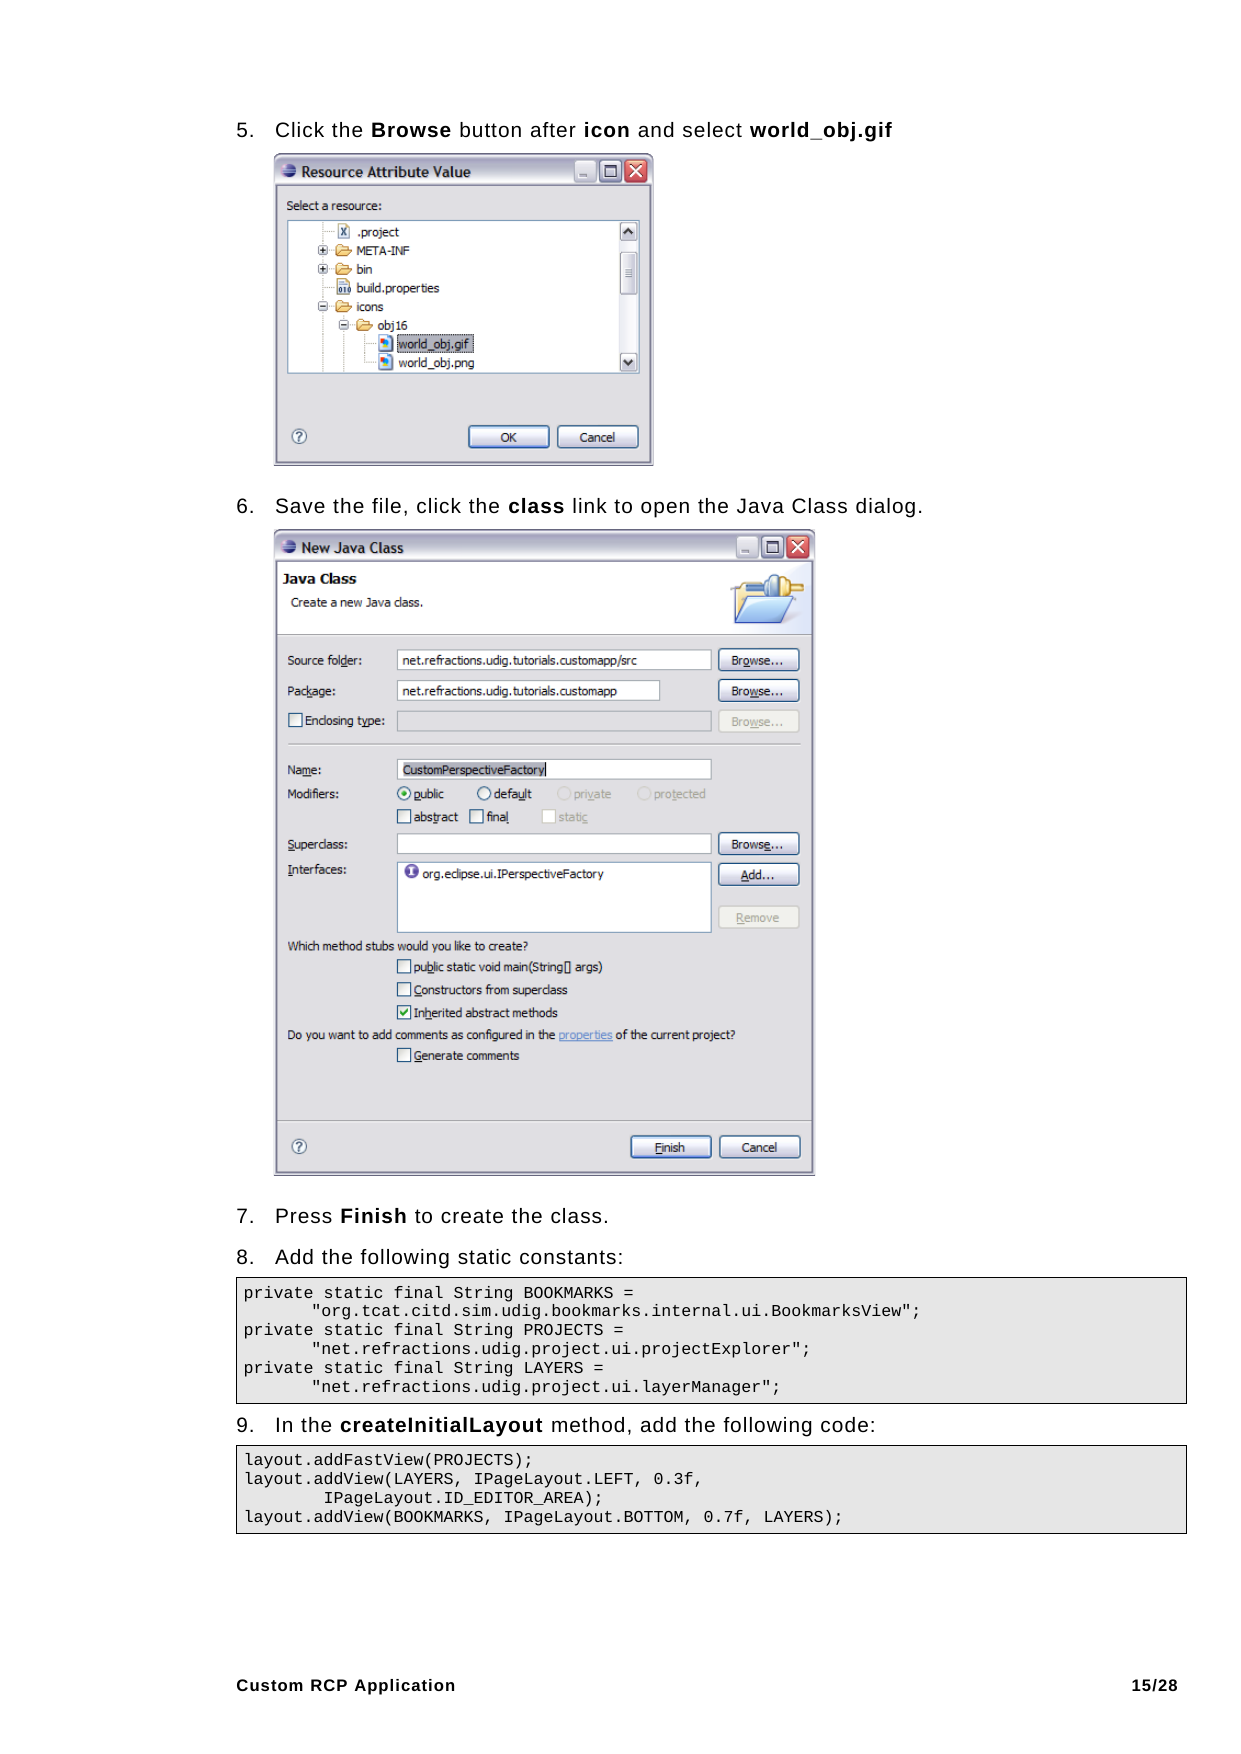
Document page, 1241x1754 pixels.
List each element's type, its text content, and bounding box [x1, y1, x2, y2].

list Press Finish to create the class. [236, 1204, 1181, 1228]
text private static final String BOOKMARKS = [237, 1278, 1186, 1296]
picture [273, 153, 654, 466]
text private static final String PROJECTS = [237, 1315, 1186, 1334]
text layout.addView(BOOKMARKS, IPageLayout.BOTTOM, 0.7f, LAYERS); [237, 1501, 1186, 1533]
list In the createInitialLayout method, add the following code: [236, 1413, 1181, 1437]
list Add the following static constants: [236, 1245, 1181, 1269]
list Save the file, click the class link to open the Java Class dialog. [236, 494, 1181, 1188]
list Click the Browse button after icon and select world_obj.gif [236, 118, 1181, 477]
picture [273, 529, 816, 1176]
text layout.addView(LAYERS, IPageLayout.LEFT, 0.3f, [237, 1464, 1186, 1483]
text IPageLayout.ID_EDITOR_AREA); [237, 1483, 1186, 1501]
text "net.refractions.udig.project.ui.projectExplorer"; [237, 1334, 1186, 1353]
text "net.refractions.udig.project.ui.layerManager"; [237, 1371, 1186, 1403]
text "org.tcat.citd.sim.udig.bookmarks.internal.ui.BookmarksView"; [237, 1296, 1186, 1315]
text layout.addFastView(PROJECTS); [237, 1446, 1186, 1464]
text private static final String LAYERS = [237, 1353, 1186, 1371]
